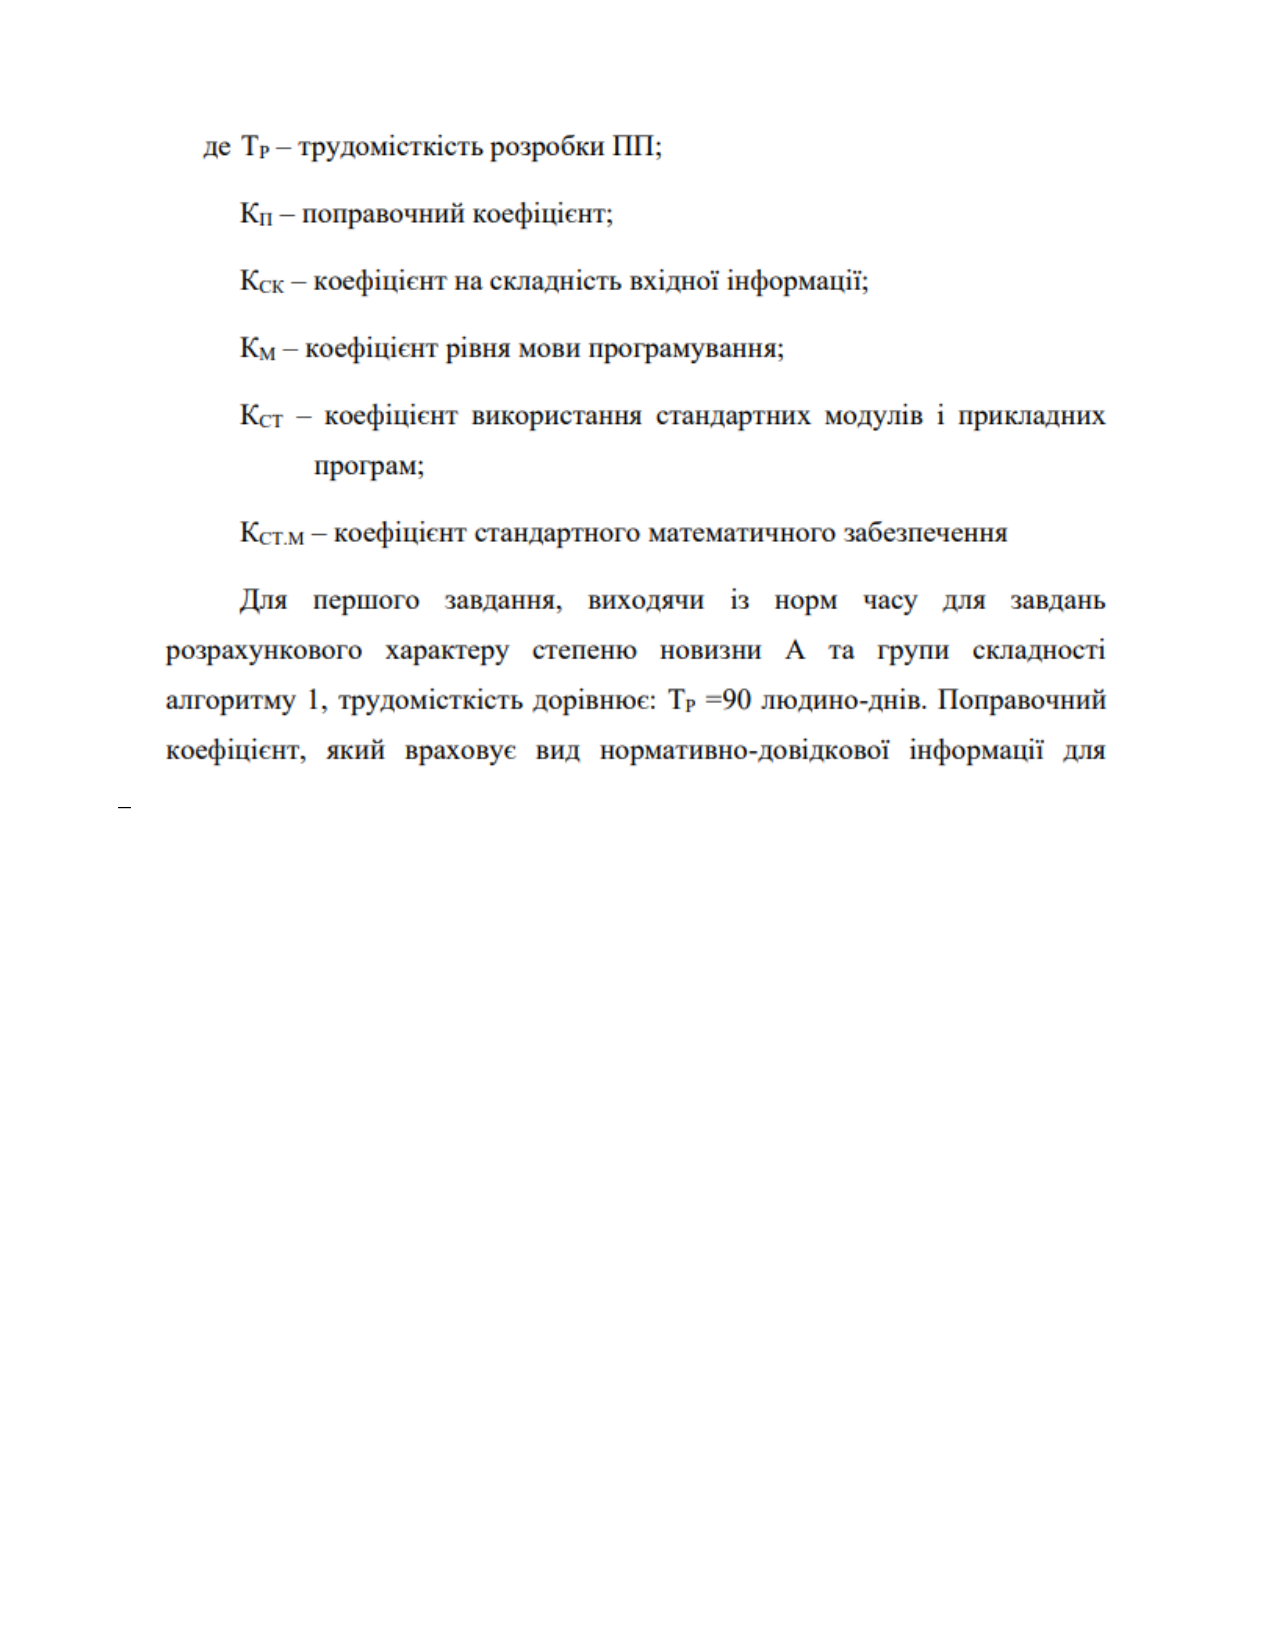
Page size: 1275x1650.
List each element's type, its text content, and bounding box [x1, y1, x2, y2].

picture [154, 118, 1121, 778]
text _ [118, 118, 1157, 811]
